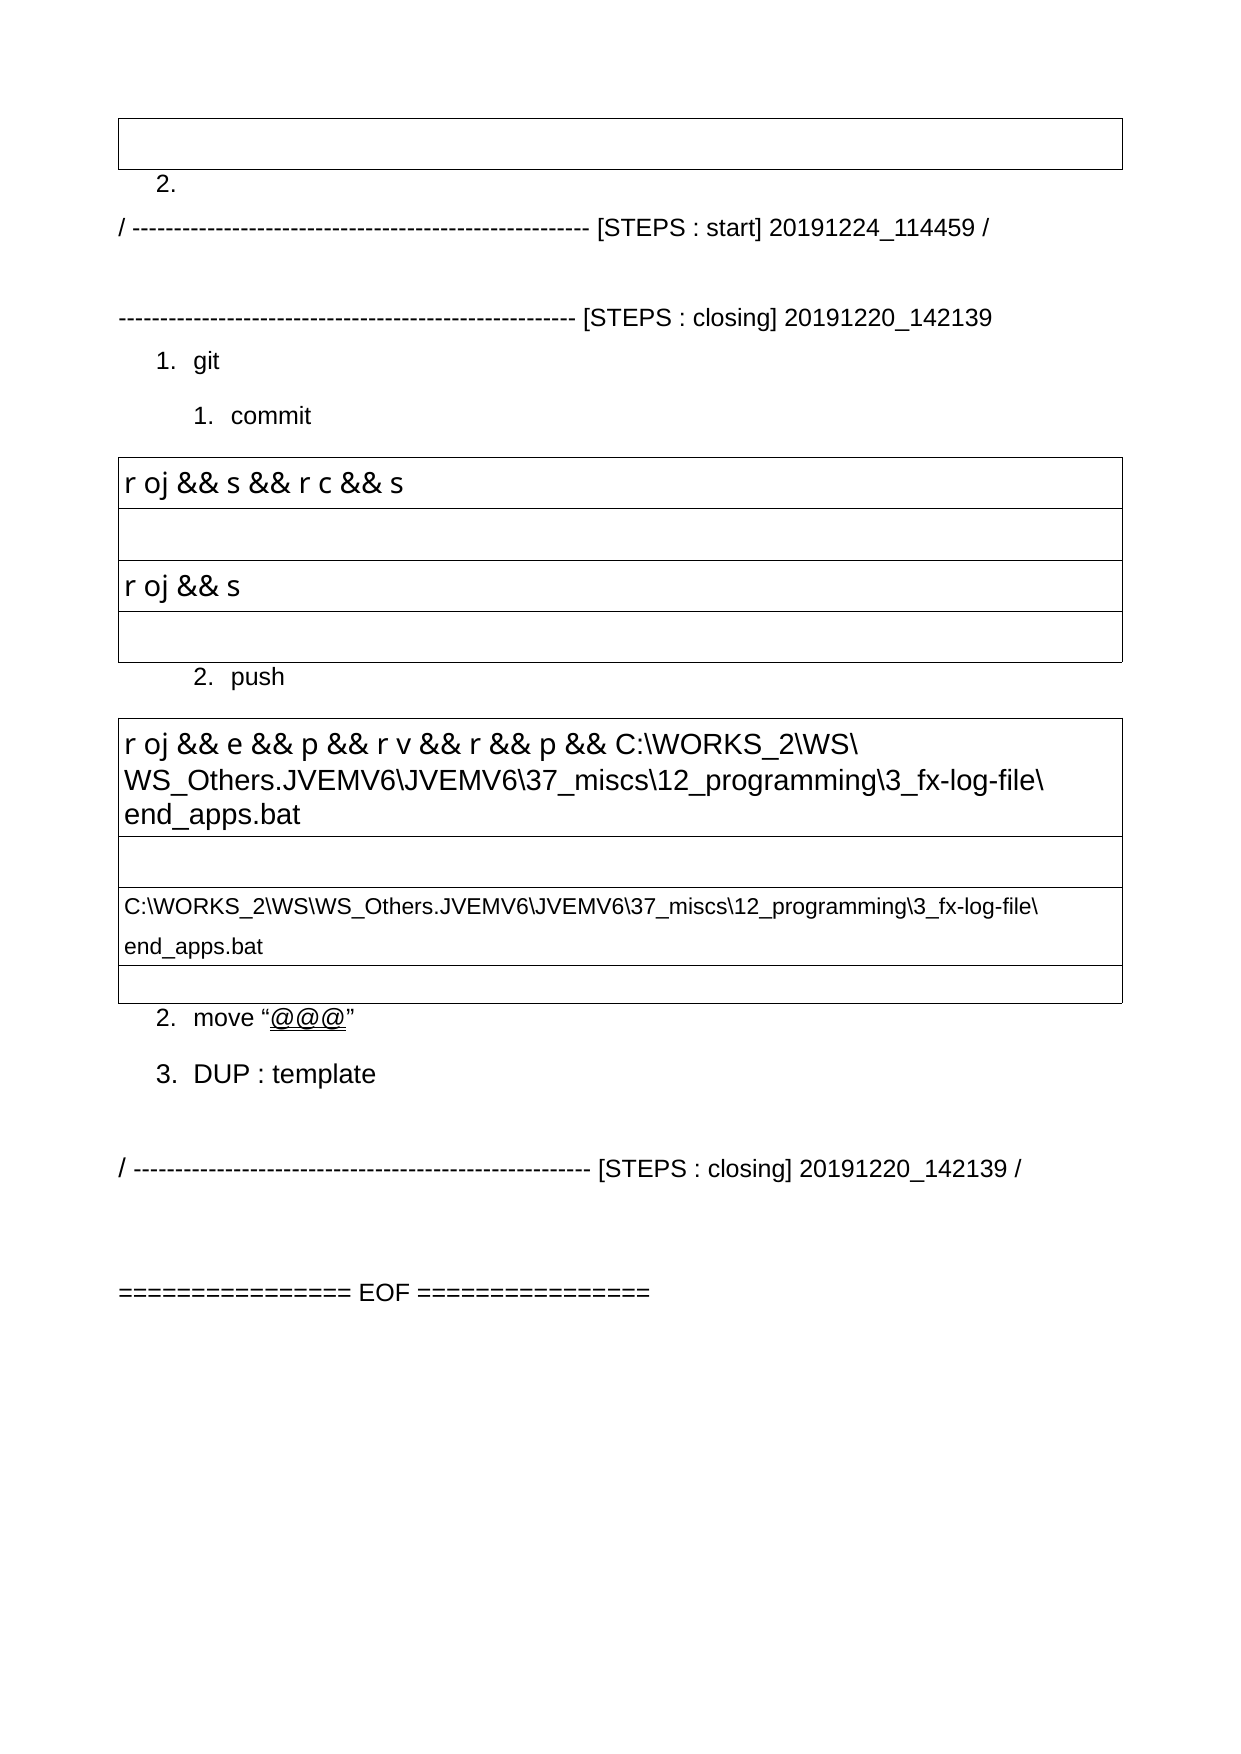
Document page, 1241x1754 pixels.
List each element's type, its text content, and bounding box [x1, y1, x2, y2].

table_cell [119, 119, 1122, 169]
list DUP : template [156, 1058, 1122, 1089]
text / ------------------------------------------------------- [STEPS : closing] 20191220_142139 / [118, 1152, 1122, 1183]
table_cell [119, 966, 1122, 1003]
table_cell [119, 509, 1122, 559]
table_header r oj && s && r c && s [119, 458, 1122, 508]
table_cell [119, 837, 1122, 887]
table_cell [119, 612, 1122, 662]
text / ------------------------------------------------------- [STEPS : start] 20191224_114459 / [118, 213, 1122, 241]
table_header r oj && e && p && r v && r && p && C:\WORKS_2\WS\WS_Others.JVEMV6\JVEMV6\37_miscs\12_programming\3_fx-log-file\end_apps.bat [119, 719, 1122, 836]
list move “@@@” [156, 1004, 1122, 1031]
text ------------------------------------------------------- [STEPS : closing] 20191220_142139 [118, 303, 1122, 331]
list push [193, 663, 1122, 691]
text ================ EOF ================ [118, 1278, 1122, 1307]
table_cell C:\WORKS_2\WS\WS_Others.JVEMV6\JVEMV6\37_miscs\12_programming\3_fx-log-file\end_apps.bat [119, 888, 1122, 965]
table_cell r oj && s [119, 561, 1122, 611]
list git [156, 346, 1122, 374]
list commit [193, 401, 1122, 430]
